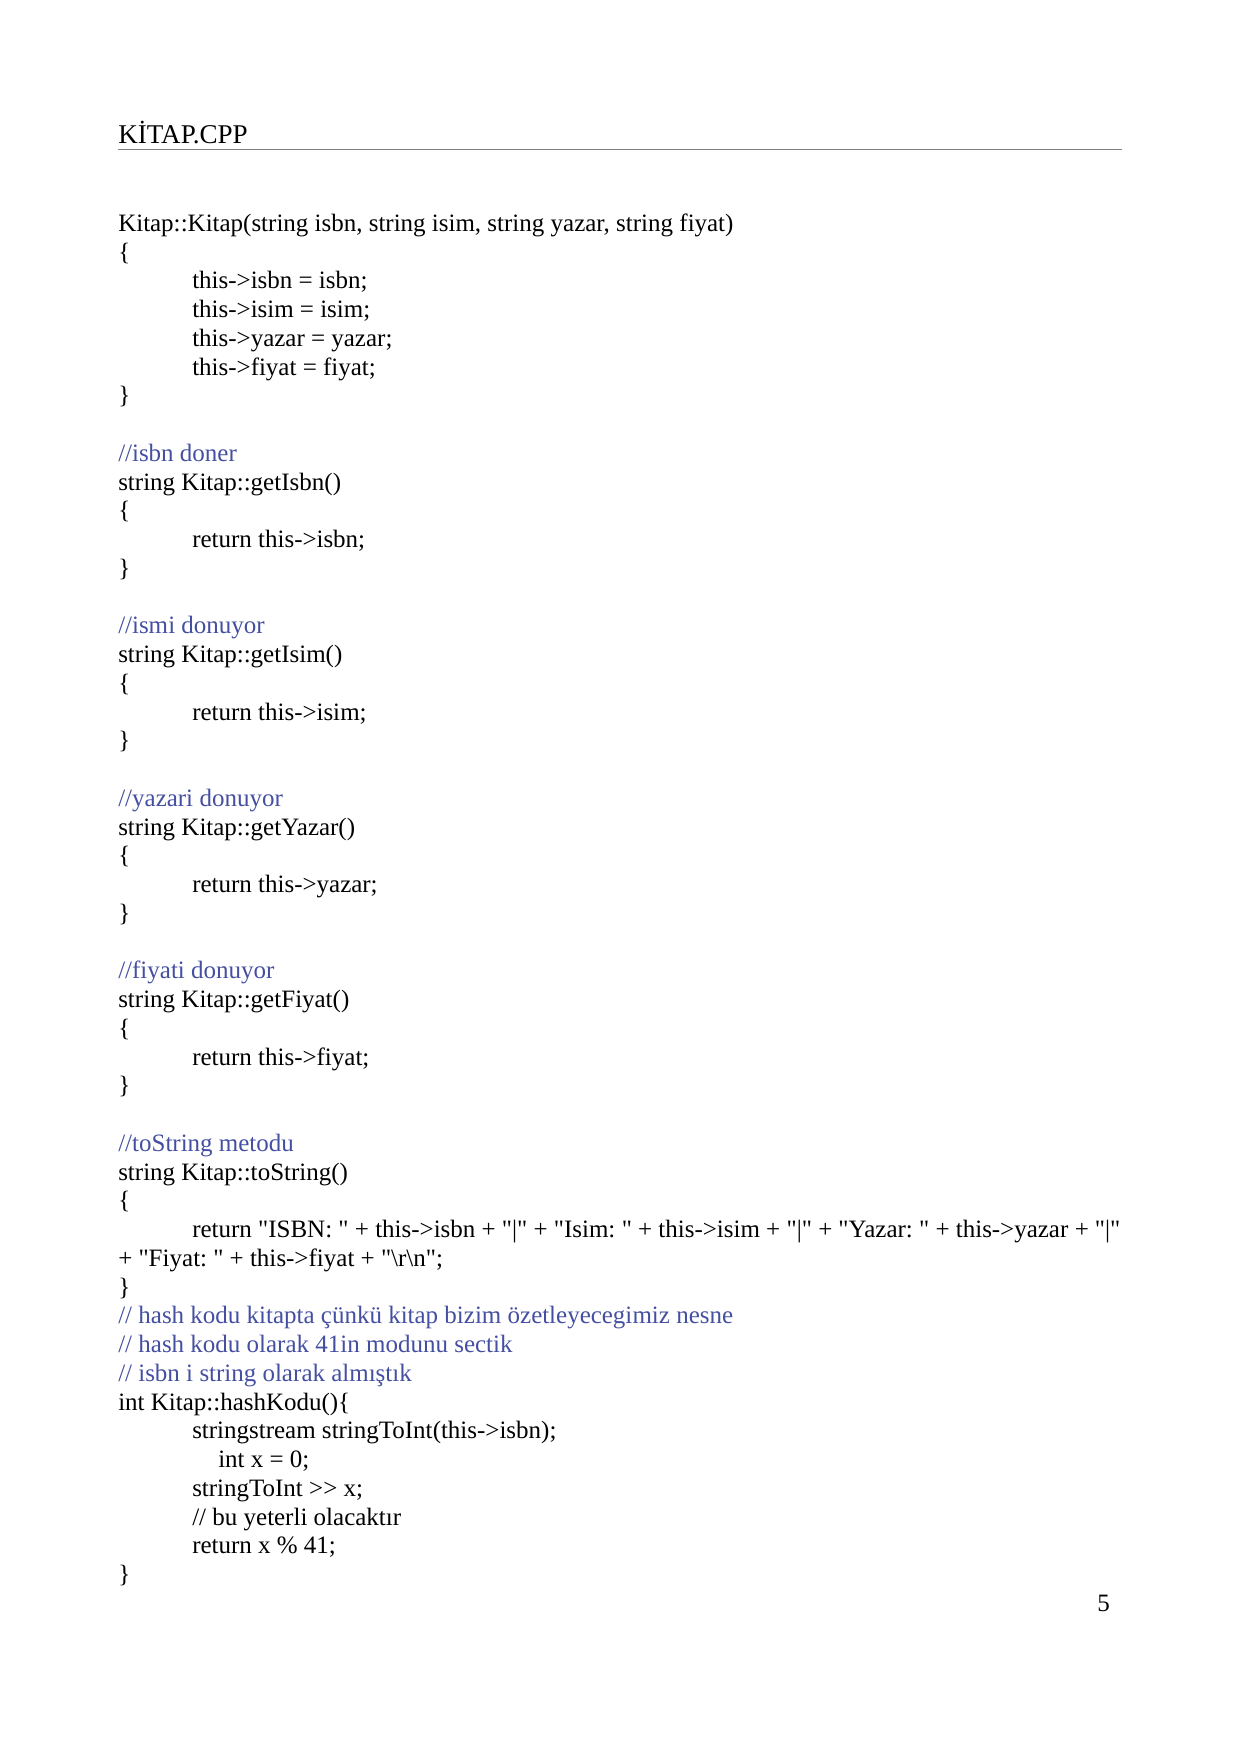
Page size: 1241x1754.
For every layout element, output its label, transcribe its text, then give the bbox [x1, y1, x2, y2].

text stringToInt >> x; [118, 1473, 1122, 1502]
text 5 [118, 1588, 1122, 1617]
text } [118, 553, 1122, 582]
text { [118, 1013, 1122, 1042]
text string Kitap::getIsim() [118, 639, 1122, 668]
text //ismi donuyor [118, 610, 1122, 639]
text return this->fiyat; [118, 1042, 1122, 1070]
text string Kitap::toString() [118, 1157, 1122, 1185]
text Kitap::Kitap(string isbn, string isim, string yazar, string fiyat) [118, 208, 1122, 237]
text { [118, 495, 1122, 524]
text return "ISBN: " + this->isbn + "|" + "Isim: " + this->isim + "|" + "Yazar: " + this->yazar + "|" + "Fiyat: " + this->fiyat + "\r\n"; [118, 1214, 1122, 1272]
text string Kitap::getFiyat() [118, 984, 1122, 1013]
text this->yazar = yazar; [118, 323, 1122, 352]
text //isbn doner [118, 438, 1122, 467]
text return this->isbn; [118, 524, 1122, 553]
text { [118, 1185, 1122, 1214]
text int Kitap::hashKodu(){ [118, 1387, 1122, 1415]
text string Kitap::getYazar() [118, 812, 1122, 840]
text // hash kodu olarak 41in modunu sectik [118, 1329, 1122, 1358]
text } [118, 725, 1122, 754]
text { [118, 840, 1122, 869]
text } [118, 1070, 1122, 1099]
text } [118, 898, 1122, 927]
text //toString metodu [118, 1128, 1122, 1157]
text } [118, 380, 1122, 409]
text this->fiyat = fiyat; [118, 352, 1122, 380]
text // isbn i string olarak almıştık [118, 1358, 1122, 1387]
text this->isim = isim; [118, 294, 1122, 323]
text { [118, 668, 1122, 697]
text return this->isim; [118, 697, 1122, 725]
text // bu yeterli olacaktır [118, 1502, 1122, 1530]
text KİTAP.CPP [118, 118, 1122, 149]
text } [118, 1272, 1122, 1300]
text int x = 0; [118, 1444, 1122, 1473]
text // hash kodu kitapta çünkü kitap bizim özetleyecegimiz nesne [118, 1300, 1122, 1329]
text this->isbn = isbn; [118, 265, 1122, 294]
text stringstream stringToInt(this->isbn); [118, 1415, 1122, 1444]
text //fiyati donuyor [118, 955, 1122, 984]
text //yazari donuyor [118, 783, 1122, 812]
text return x % 41; [118, 1530, 1122, 1559]
text } [118, 1559, 1122, 1588]
text return this->yazar; [118, 869, 1122, 898]
text { [118, 237, 1122, 265]
text string Kitap::getIsbn() [118, 467, 1122, 495]
